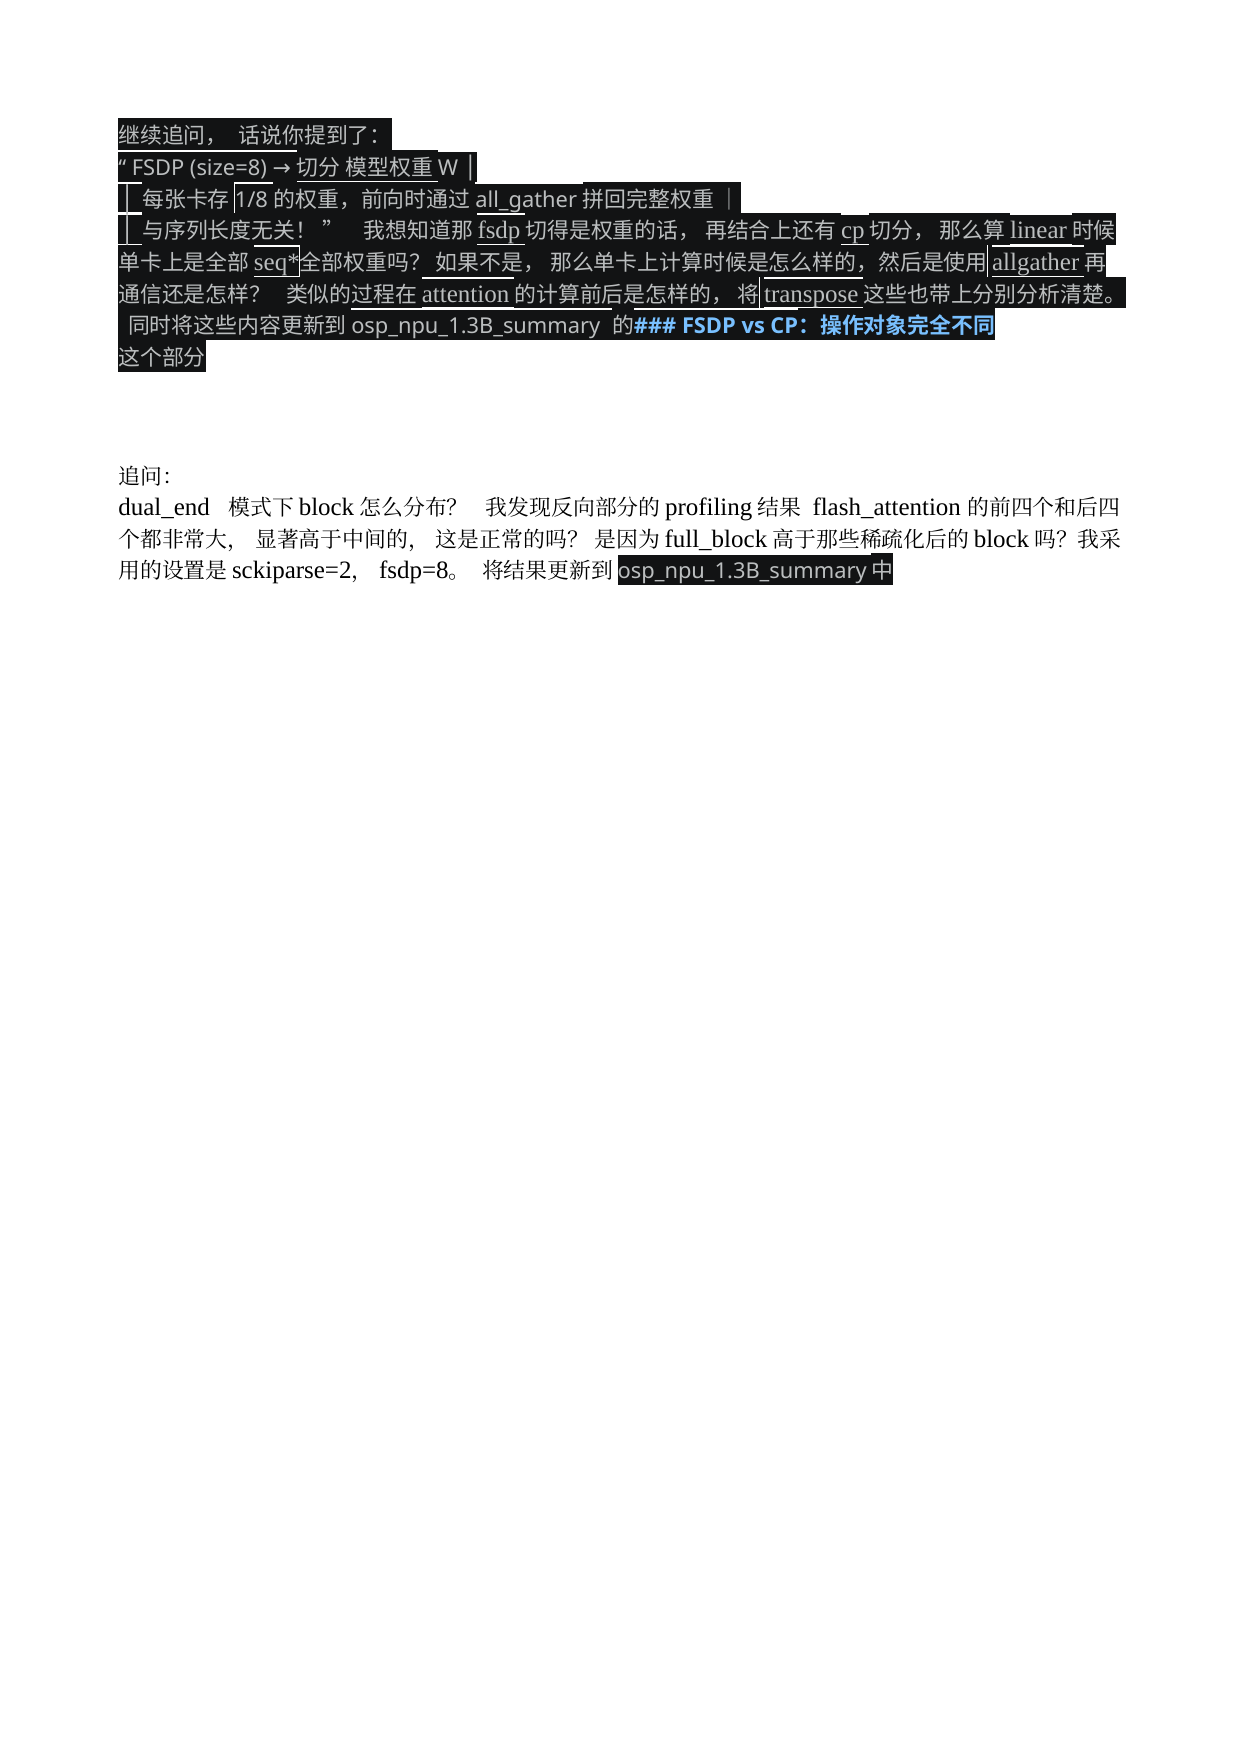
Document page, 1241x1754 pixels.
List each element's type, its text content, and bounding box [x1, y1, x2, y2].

text │ 每张卡存 1/8 的权重，前向时通过 all_gather 拼回完整权重 │ [118, 182, 1122, 213]
text 继续追问， 话说你提到了： [118, 118, 1122, 150]
text dual_end 模式下block怎么分布？ 我发现反向部分的profiling结果 flash_attention 的前四个和后四个都非常大， 显著高于中间的， 这是正常的吗？ 是因为full_block高于那些稀疏化后的block吗？我采用的设置是sckiparse=2， fsdp=8。 将结果更新到osp_npu_1.3B_summary中 [118, 490, 1122, 585]
text 追问： [118, 459, 1122, 490]
text 这个部分 [118, 340, 1122, 372]
text │ 与序列长度无关！ ” 我想知道那fsdp切得是权重的话， 再结合上还有cp切分， 那么算linear时候单卡上是全部seq*全部权重吗？ 如果不是， 那么单卡上计算时候是怎么样的，然后是使用allgather再通信还是怎样？ 类似的过程在attention的计算前后是怎样的， 将transpose这些也带上分别分析清楚。 同时将这些内容更新到osp_npu_1.3B_summary 的### FSDP vs CP：操作对象完全不同 [118, 213, 1122, 340]
text “ FSDP (size=8) → 切分 模型权重 W │ [118, 150, 1122, 182]
